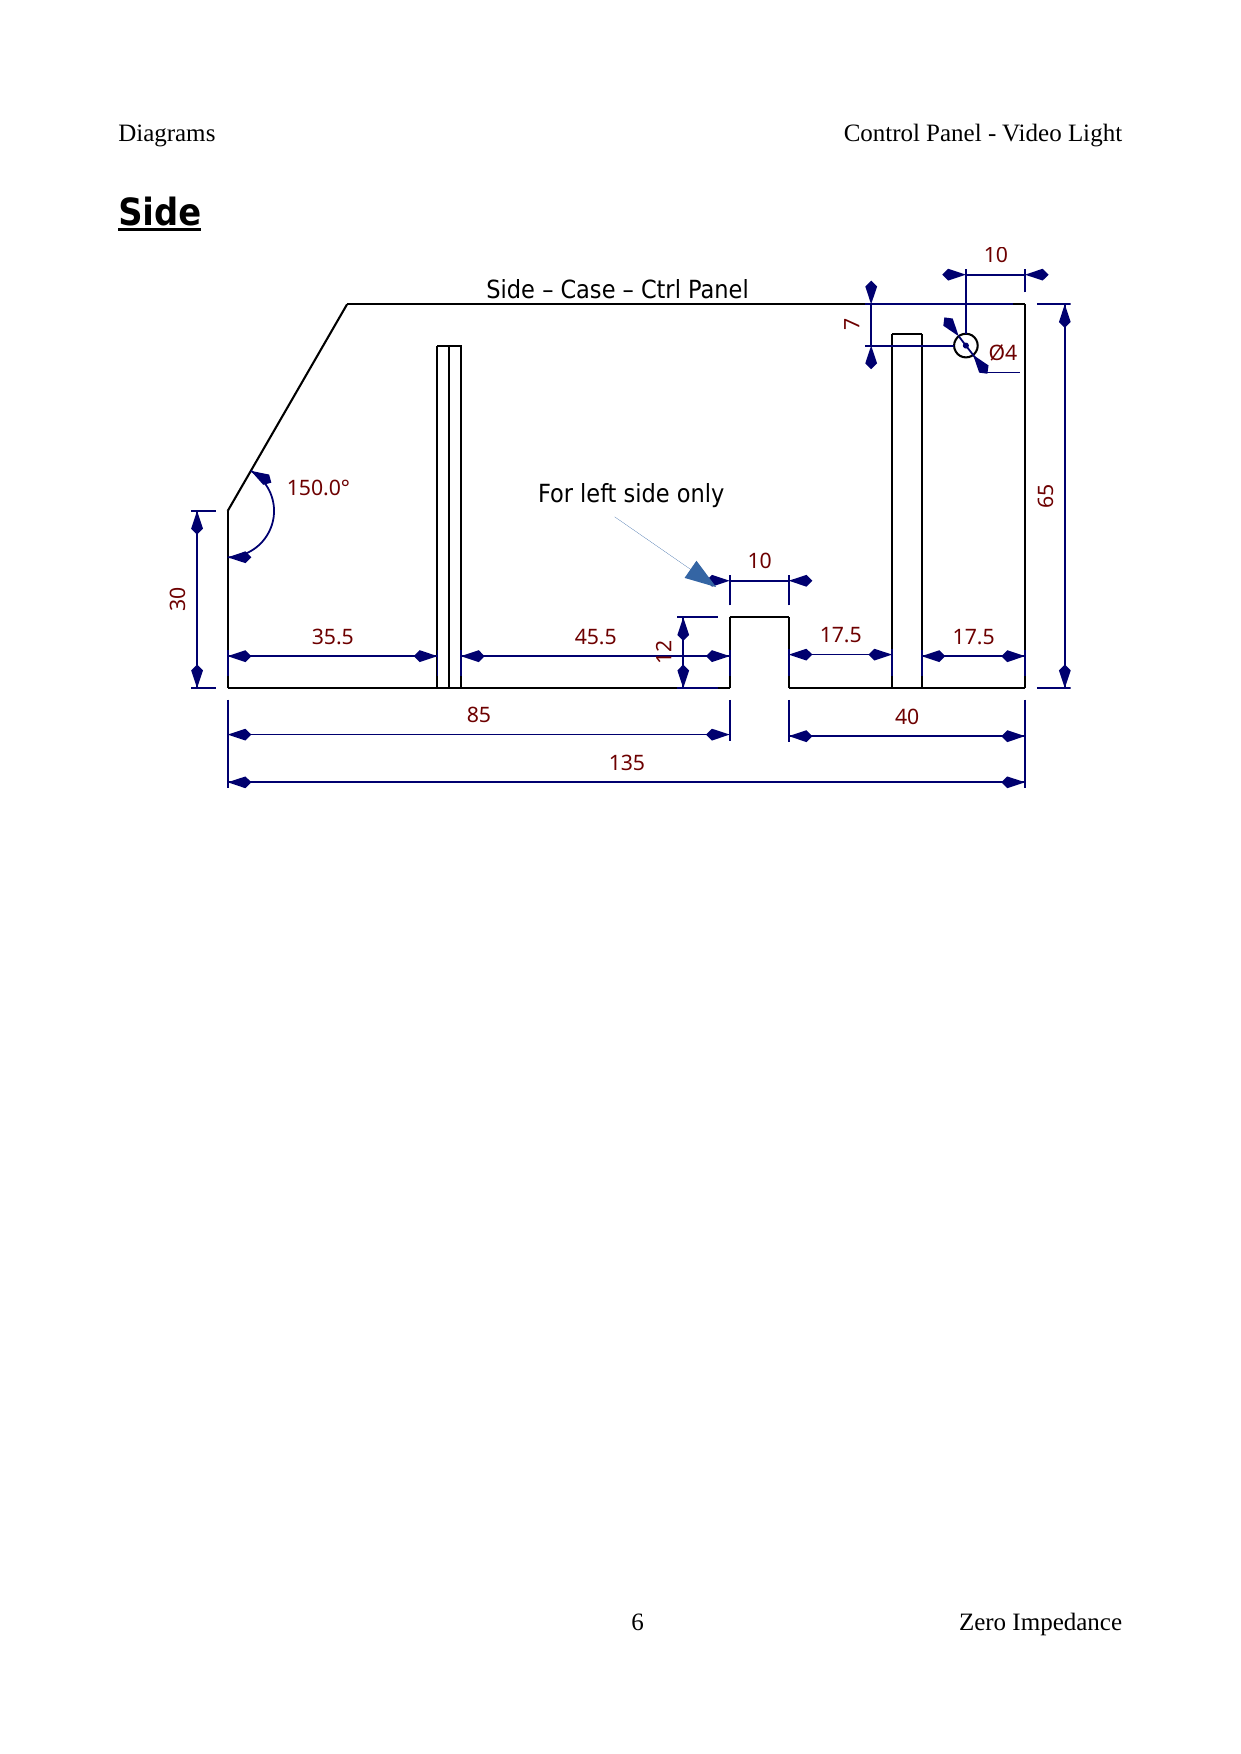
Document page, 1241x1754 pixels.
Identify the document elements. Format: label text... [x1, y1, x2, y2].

subtitle Side [118, 191, 1122, 234]
